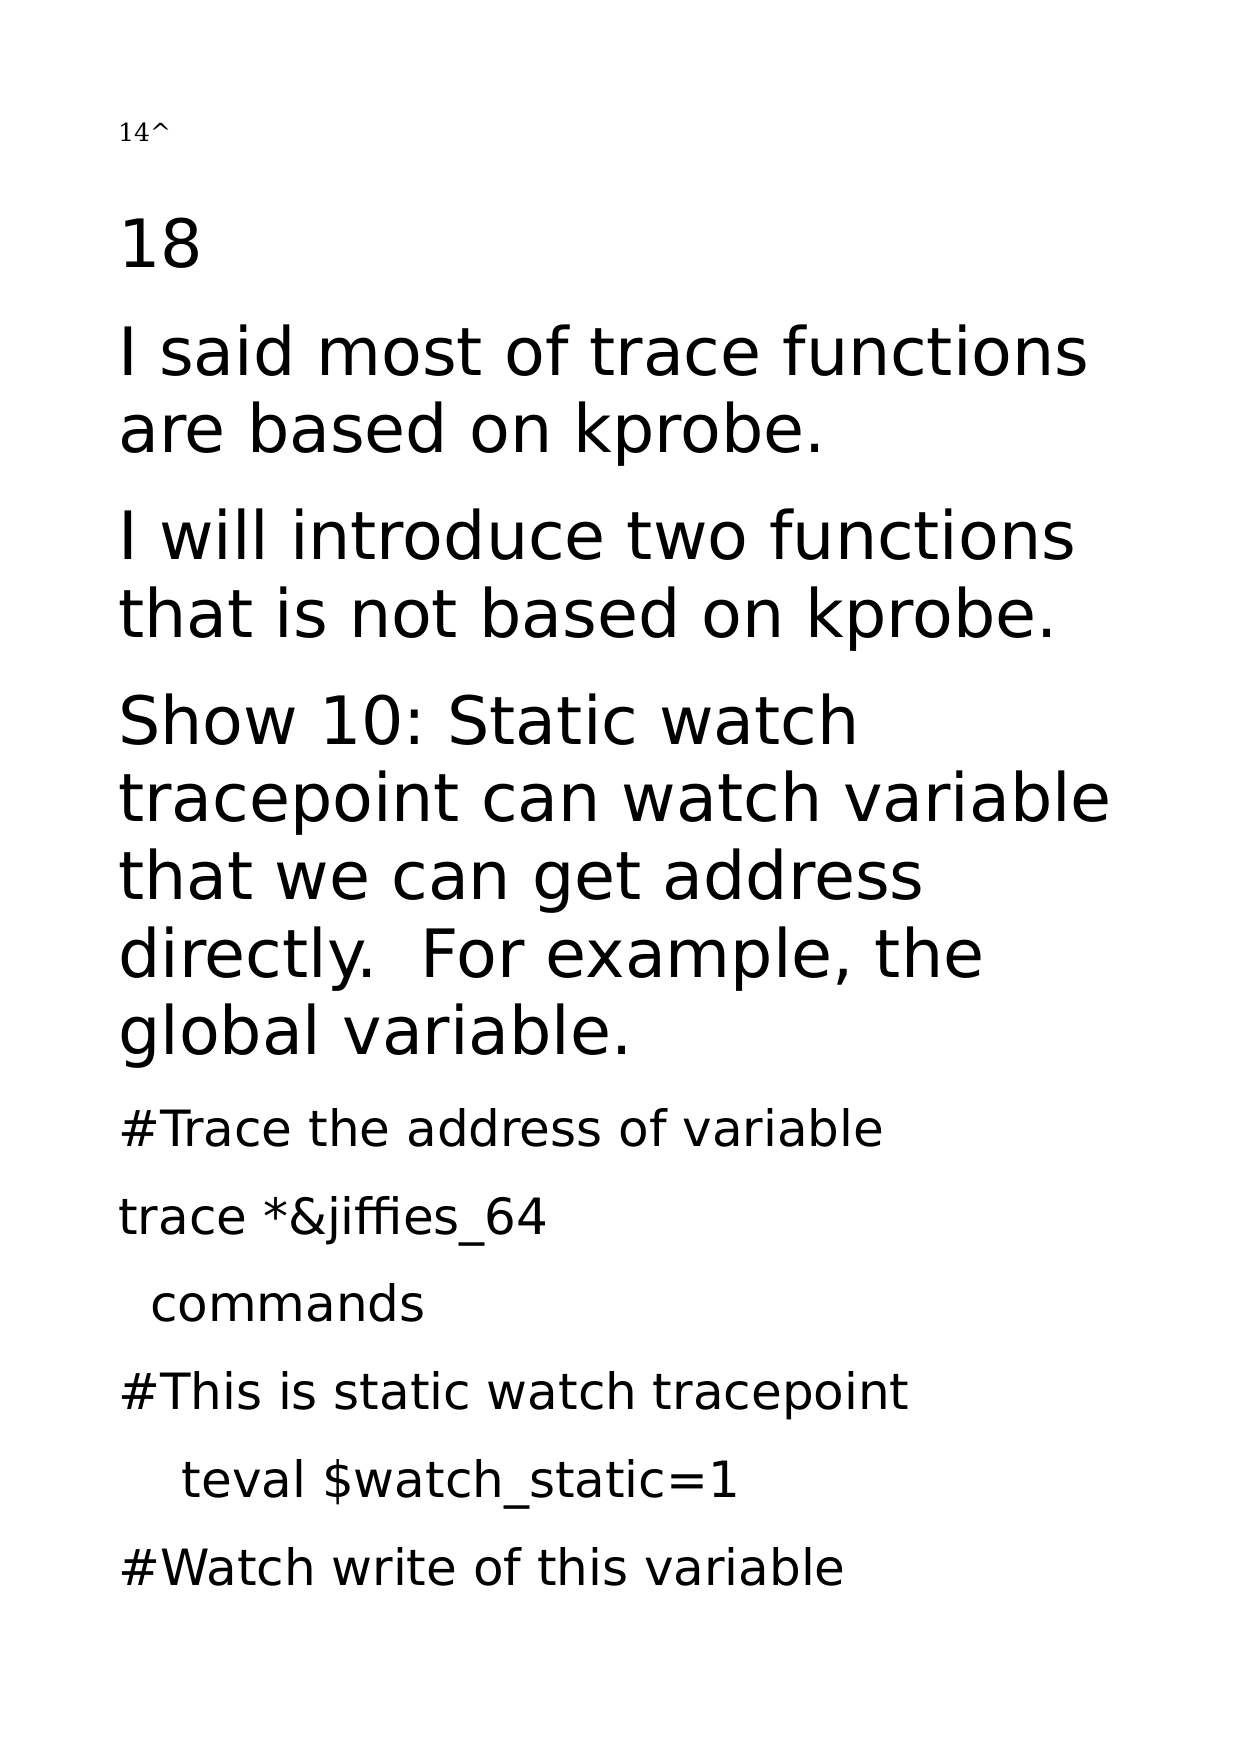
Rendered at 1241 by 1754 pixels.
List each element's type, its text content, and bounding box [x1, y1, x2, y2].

text commands [118, 1275, 1122, 1333]
text #This is static watch tracepoint [118, 1363, 1122, 1421]
text teval $watch_static=1 [118, 1451, 1122, 1509]
text I said most of trace functions are based on kprobe. [118, 313, 1122, 468]
text #Trace the address of variable [118, 1100, 1122, 1158]
text Show 10: Static watch tracepoint can watch variable that we can get address directly. For example, the global variable. [118, 682, 1122, 1070]
text I will introduce two functions that is not based on kprobe. [118, 498, 1122, 653]
text #Watch write of this variable [118, 1538, 1122, 1597]
text trace *&jiffies_64 [118, 1188, 1122, 1246]
text 18 [118, 206, 1122, 283]
